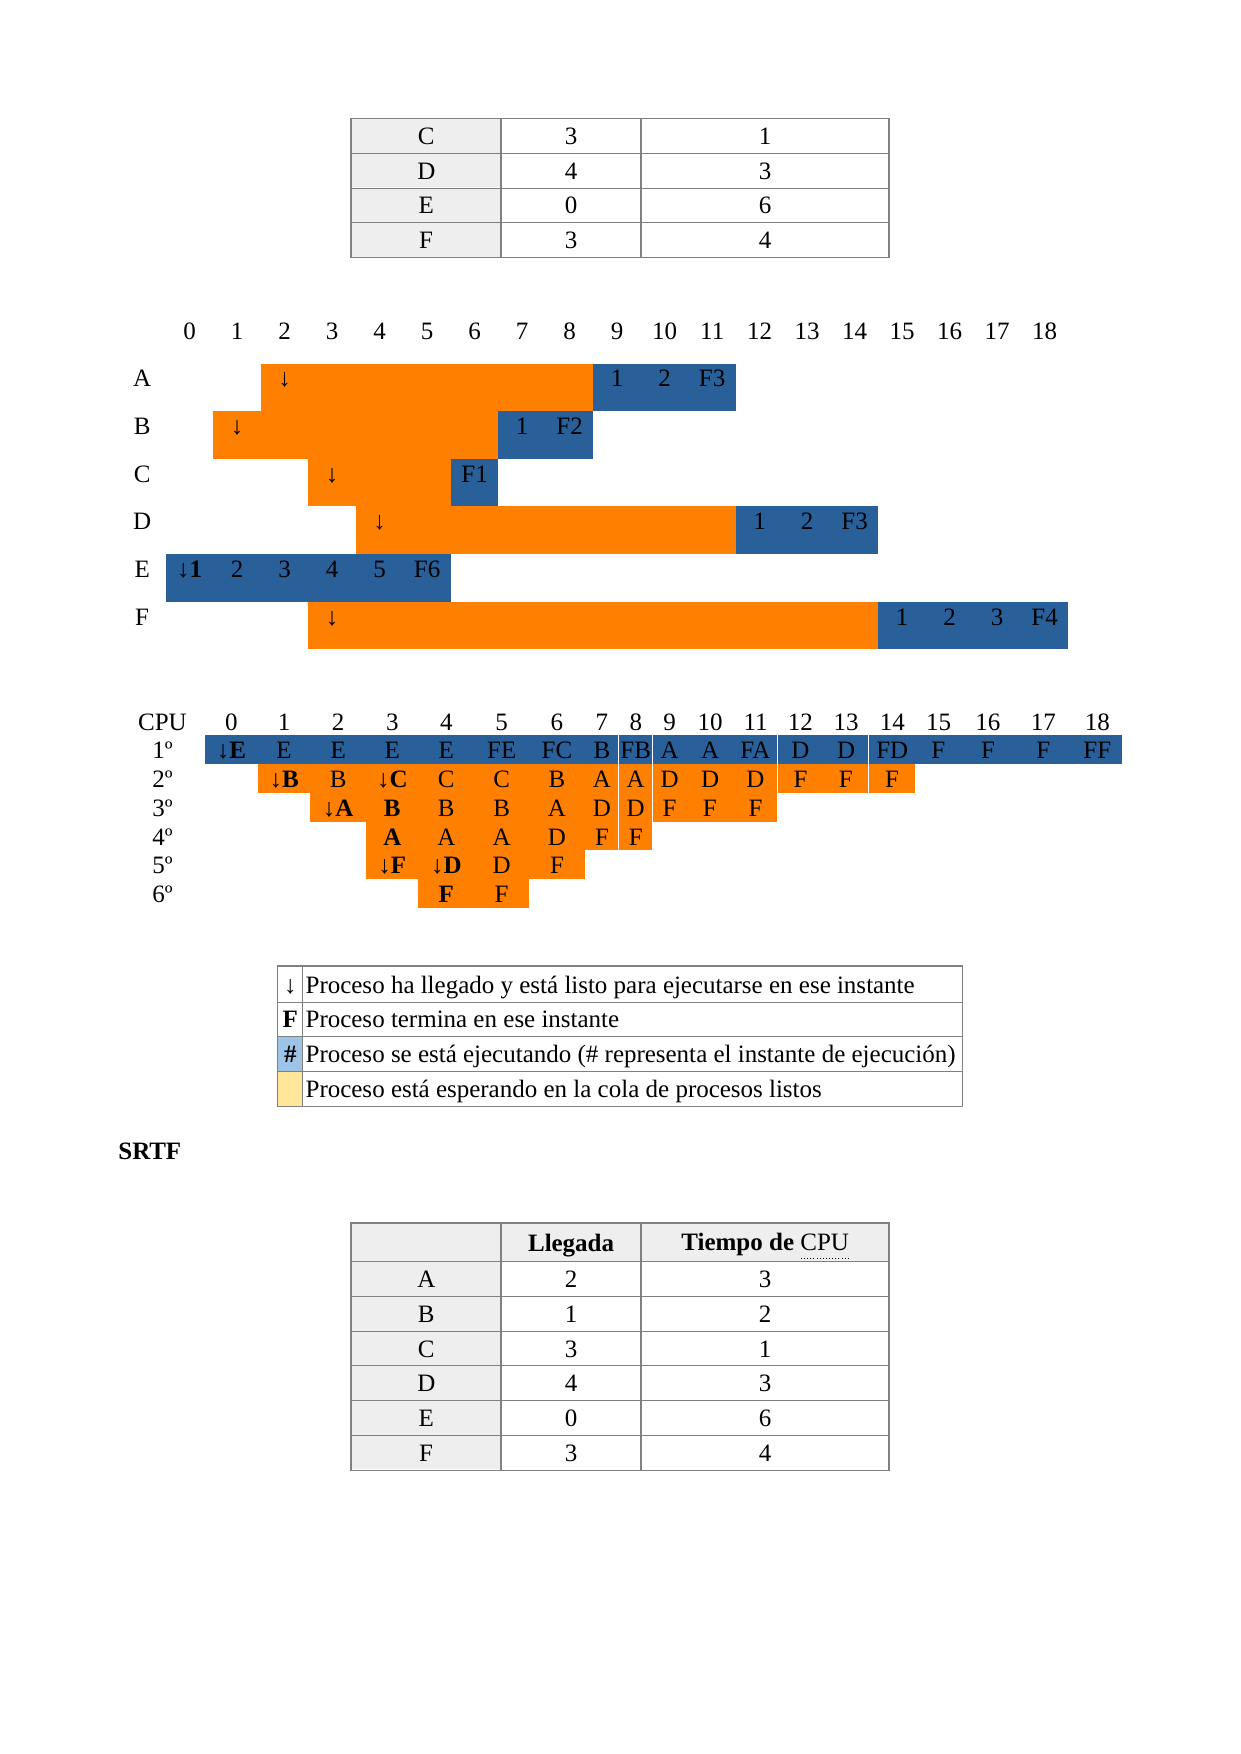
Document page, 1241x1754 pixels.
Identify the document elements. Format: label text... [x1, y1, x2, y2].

table_cell [403, 459, 451, 506]
table_cell [688, 411, 736, 459]
table_cell [831, 554, 878, 602]
table_cell [498, 459, 546, 506]
table_cell [869, 879, 915, 908]
table_cell [593, 411, 641, 459]
table_cell ↓B [258, 764, 310, 793]
table_header 17 [1014, 707, 1072, 735]
table_cell 6º [120, 879, 204, 908]
table_cell A [352, 1262, 500, 1296]
table_cell D [778, 735, 823, 764]
table_cell 4 [642, 1436, 888, 1469]
table_header 5 [474, 707, 529, 735]
table_cell [258, 850, 310, 879]
table_cell [546, 602, 593, 649]
table_cell E [418, 735, 474, 764]
table_cell 3 [502, 223, 640, 257]
table_cell [451, 411, 498, 459]
table_cell D [686, 764, 733, 793]
table_cell [961, 793, 1014, 822]
table_cell [961, 850, 1014, 879]
table_cell [783, 364, 831, 411]
table_cell A [585, 764, 618, 793]
table_cell [308, 411, 356, 459]
table_cell D [118, 506, 166, 554]
table_header 15 [878, 316, 926, 363]
table_cell B [529, 764, 585, 793]
table_cell [546, 506, 593, 554]
table_cell [205, 879, 258, 908]
table_cell [736, 411, 783, 459]
table_cell 3 [502, 1436, 640, 1469]
table_cell 1º [120, 735, 204, 764]
table_cell F [915, 735, 961, 764]
table_cell F1 [451, 459, 498, 506]
table_cell [783, 602, 831, 649]
table_cell [653, 850, 686, 879]
table_cell [213, 506, 261, 554]
table_cell [278, 1072, 302, 1106]
table_cell 4 [308, 554, 356, 602]
table_header 13 [823, 707, 868, 735]
table_cell ↓ [308, 459, 356, 506]
table_header 12 [778, 707, 823, 735]
table_header [118, 316, 166, 363]
table_cell A [686, 735, 733, 764]
table_cell [213, 364, 261, 411]
table_cell [205, 822, 258, 850]
table_cell [688, 506, 736, 554]
table_header [352, 1224, 500, 1261]
table_cell ↓ [308, 602, 356, 649]
table_cell [831, 459, 878, 506]
table_cell 5 [356, 554, 403, 602]
table_cell B [352, 1297, 500, 1331]
table_cell 1 [878, 602, 926, 649]
table_header 2 [261, 316, 308, 363]
table_header 6 [529, 707, 585, 735]
table_cell [915, 879, 961, 908]
table_header 8 [546, 316, 593, 363]
table_cell [961, 764, 1014, 793]
table_cell [205, 850, 258, 879]
table_cell [593, 506, 641, 554]
table_header 8 [619, 707, 652, 735]
table_cell [869, 822, 915, 850]
table_cell 2 [926, 602, 973, 649]
table_cell [593, 554, 641, 602]
table_cell ↓F [366, 850, 418, 879]
table_cell [878, 364, 926, 411]
table_cell [585, 850, 618, 879]
table_cell [961, 879, 1014, 908]
table_cell F [778, 764, 823, 793]
table_cell D [529, 822, 585, 850]
table_header 0 [205, 707, 258, 735]
table_cell E [366, 735, 418, 764]
table_header 2 [310, 707, 366, 735]
table_cell [451, 506, 498, 554]
table_cell [213, 602, 261, 649]
table_cell Proceso se está ejecutando (# representa el instante de ejecución) [303, 1037, 962, 1071]
table_cell Proceso termina en ese instante [303, 1003, 962, 1036]
table_cell [166, 459, 213, 506]
table_cell [308, 506, 356, 554]
table_cell C [118, 459, 166, 506]
table_cell [926, 411, 973, 459]
table_cell [869, 793, 915, 822]
table_cell [258, 879, 310, 908]
table_cell B [585, 735, 618, 764]
table_cell 2 [783, 506, 831, 554]
table_cell [686, 879, 733, 908]
table_cell [1014, 822, 1072, 850]
table_cell [831, 364, 878, 411]
table_cell F [585, 822, 618, 850]
table_cell [403, 411, 451, 459]
table_cell [366, 879, 418, 908]
table_cell [546, 459, 593, 506]
table_cell ↓E [205, 735, 258, 764]
table_cell [261, 411, 308, 459]
table_cell [823, 850, 868, 879]
table_cell 3 [642, 1262, 888, 1296]
table_cell F3 [688, 364, 736, 411]
table_cell C [352, 119, 500, 153]
table_cell [686, 822, 733, 850]
table_cell F [686, 793, 733, 822]
table_cell F4 [1021, 602, 1068, 649]
table_cell D [474, 850, 529, 879]
table_cell [736, 364, 783, 411]
table_cell [585, 879, 618, 908]
table_cell [166, 411, 213, 459]
table_header 16 [961, 707, 1014, 735]
table_header 16 [926, 316, 973, 363]
table_cell [451, 364, 498, 411]
table_cell 3 [642, 154, 888, 187]
table_cell [403, 364, 451, 411]
table_header 18 [1021, 316, 1068, 363]
table_cell [1014, 793, 1072, 822]
table_cell 4 [502, 154, 640, 187]
table_header 1 [213, 316, 261, 363]
table_cell [451, 602, 498, 649]
table_cell [878, 554, 926, 602]
table_cell [823, 822, 868, 850]
table_cell 2º [120, 764, 204, 793]
table_cell D [585, 793, 618, 822]
table_cell [641, 506, 688, 554]
table_cell 2 [642, 1297, 888, 1331]
table_cell F [619, 822, 652, 850]
table_cell [1021, 364, 1068, 411]
table_cell [546, 554, 593, 602]
table_cell 0 [502, 189, 640, 222]
table_header 12 [736, 316, 783, 363]
table_cell [736, 554, 783, 602]
table_header 15 [915, 707, 961, 735]
table_cell [973, 506, 1021, 554]
table_header CPU [120, 707, 204, 735]
table_cell F [352, 1436, 500, 1469]
table_cell [915, 850, 961, 879]
table_cell [641, 554, 688, 602]
table_header 7 [585, 707, 618, 735]
table_cell B [310, 764, 366, 793]
table_cell ↓D [418, 850, 474, 879]
table_cell F6 [403, 554, 451, 602]
table_cell [1072, 793, 1122, 822]
table_cell [593, 602, 641, 649]
table_header 11 [688, 316, 736, 363]
table_header 3 [308, 316, 356, 363]
table_cell 3 [973, 602, 1021, 649]
table_cell [593, 459, 641, 506]
table_header Llegada [502, 1224, 640, 1261]
table_cell 1 [642, 119, 888, 153]
table_header 10 [641, 316, 688, 363]
table_cell [869, 850, 915, 879]
table_cell F [869, 764, 915, 793]
table_cell [1021, 459, 1068, 506]
table_cell F2 [546, 411, 593, 459]
table_cell A [619, 764, 652, 793]
table_cell F [733, 793, 777, 822]
table_cell [1072, 850, 1122, 879]
table_cell [878, 506, 926, 554]
table_cell D [352, 1366, 500, 1400]
table_cell [878, 459, 926, 506]
table_cell [926, 459, 973, 506]
table_cell [778, 822, 823, 850]
table_cell [1072, 879, 1122, 908]
table_cell ↓C [366, 764, 418, 793]
table_cell [973, 411, 1021, 459]
table_cell [641, 602, 688, 649]
table_cell 5º [120, 850, 204, 879]
table_cell [915, 764, 961, 793]
table_cell [529, 879, 585, 908]
table_header 1 [258, 707, 310, 735]
table_cell E [352, 1401, 500, 1435]
table_cell A [418, 822, 474, 850]
table_cell [973, 364, 1021, 411]
table_cell FB [619, 735, 652, 764]
table_cell D [733, 764, 777, 793]
table_cell 6 [642, 189, 888, 222]
table_cell F [352, 223, 500, 257]
table_cell ↓1 [166, 554, 213, 602]
table_cell 6 [642, 1401, 888, 1435]
table_cell [451, 554, 498, 602]
table_cell F [418, 879, 474, 908]
table_cell 2 [213, 554, 261, 602]
table_cell FF [1072, 735, 1122, 764]
table_header 18 [1072, 707, 1122, 735]
table_header Proceso ha llegado y está listo para ejecutarse en ese instante [303, 967, 962, 1002]
table_cell [641, 459, 688, 506]
table_cell [973, 459, 1021, 506]
table_header Tiempo de CPU [642, 1224, 888, 1261]
table_cell [778, 793, 823, 822]
table_cell B [418, 793, 474, 822]
table_cell [1072, 764, 1122, 793]
table_header 5 [403, 316, 451, 363]
table_cell [783, 459, 831, 506]
table_header 10 [686, 707, 733, 735]
table_header ↓ [278, 967, 302, 1002]
table_cell 1 [502, 1297, 640, 1331]
table_cell [498, 506, 546, 554]
table_cell [1072, 822, 1122, 850]
table_cell [258, 793, 310, 822]
table_cell 4 [642, 223, 888, 257]
table_cell F [653, 793, 686, 822]
table_cell 3 [261, 554, 308, 602]
table_cell [1021, 554, 1068, 602]
table_cell [653, 822, 686, 850]
table_cell [783, 411, 831, 459]
table_cell 1 [498, 411, 546, 459]
table_cell [736, 459, 783, 506]
table_cell 3º [120, 793, 204, 822]
table_cell [166, 602, 213, 649]
table_cell [1021, 506, 1068, 554]
table_cell [831, 411, 878, 459]
table_cell [261, 459, 308, 506]
table_cell [356, 602, 403, 649]
table_cell F [118, 602, 166, 649]
table_cell [310, 822, 366, 850]
table_cell [688, 459, 736, 506]
table_cell [310, 850, 366, 879]
table_cell ↓ [213, 411, 261, 459]
table_cell [356, 364, 403, 411]
table_cell [166, 506, 213, 554]
table_cell A [529, 793, 585, 822]
table_cell FA [733, 735, 777, 764]
table_cell FC [529, 735, 585, 764]
table_cell [926, 554, 973, 602]
table_cell 3 [502, 119, 640, 153]
table_cell 2 [502, 1262, 640, 1296]
table_cell [733, 822, 777, 850]
table_cell [166, 364, 213, 411]
table_cell [736, 602, 783, 649]
table_cell [1014, 879, 1072, 908]
table_header 9 [593, 316, 641, 363]
table_cell A [366, 822, 418, 850]
table_cell [356, 411, 403, 459]
table_cell 0 [502, 1401, 640, 1435]
table_cell [733, 879, 777, 908]
table_cell [356, 459, 403, 506]
table_cell [878, 411, 926, 459]
table_cell [641, 411, 688, 459]
table_cell [213, 459, 261, 506]
table_cell [619, 850, 652, 879]
table_cell [258, 822, 310, 850]
table_cell 2 [641, 364, 688, 411]
table_cell F [961, 735, 1014, 764]
table_cell [205, 793, 258, 822]
table_cell [688, 554, 736, 602]
table_cell E [310, 735, 366, 764]
table_cell [308, 364, 356, 411]
table_cell [498, 602, 546, 649]
table_header 3 [366, 707, 418, 735]
table_header 14 [831, 316, 878, 363]
table_cell F [1014, 735, 1072, 764]
table_cell [498, 554, 546, 602]
table_cell D [619, 793, 652, 822]
table_cell A [653, 735, 686, 764]
table_cell [831, 602, 878, 649]
table_cell [778, 879, 823, 908]
table_cell [619, 879, 652, 908]
table_cell [653, 879, 686, 908]
table_cell ↓ [356, 506, 403, 554]
table_cell F [823, 764, 868, 793]
table_cell [205, 764, 258, 793]
table_cell [688, 602, 736, 649]
table_cell E [352, 189, 500, 222]
table_cell [261, 602, 308, 649]
table_cell # [278, 1037, 302, 1071]
table_cell [261, 506, 308, 554]
table_cell [1014, 850, 1072, 879]
table_cell B [118, 411, 166, 459]
table_header 9 [653, 707, 686, 735]
text SRTF [118, 1136, 1122, 1165]
table_cell C [474, 764, 529, 793]
table_cell E [258, 735, 310, 764]
table_cell F3 [831, 506, 878, 554]
table_cell 1 [642, 1332, 888, 1365]
table_cell [498, 364, 546, 411]
table_cell [926, 364, 973, 411]
table_cell 3 [642, 1366, 888, 1400]
table_cell ↓ [261, 364, 308, 411]
table_header 14 [869, 707, 915, 735]
table_cell 1 [593, 364, 641, 411]
table_cell A [118, 364, 166, 411]
table_cell 4 [502, 1366, 640, 1400]
table_cell [915, 793, 961, 822]
table_cell FD [869, 735, 915, 764]
table_cell [403, 602, 451, 649]
table_cell [973, 554, 1021, 602]
table_cell 4º [120, 822, 204, 850]
table_header 4 [356, 316, 403, 363]
table_cell B [474, 793, 529, 822]
table_cell [1021, 411, 1068, 459]
table_header 4 [418, 707, 474, 735]
table_cell F [278, 1003, 302, 1036]
table_header 11 [733, 707, 777, 735]
table_cell ↓A [310, 793, 366, 822]
table_cell D [823, 735, 868, 764]
table_cell C [418, 764, 474, 793]
table_cell [1014, 764, 1072, 793]
table_cell F [474, 879, 529, 908]
table_header 7 [498, 316, 546, 363]
table_cell [783, 554, 831, 602]
table_cell FE [474, 735, 529, 764]
table_cell 3 [502, 1332, 640, 1365]
table_cell D [653, 764, 686, 793]
table_cell [823, 793, 868, 822]
table_cell D [352, 154, 500, 187]
table_cell C [352, 1332, 500, 1365]
table_header 17 [973, 316, 1021, 363]
table_cell B [366, 793, 418, 822]
table_cell [961, 822, 1014, 850]
table_header 0 [166, 316, 213, 363]
table_cell [546, 364, 593, 411]
table_header 6 [451, 316, 498, 363]
table_cell [733, 850, 777, 879]
table_cell [823, 879, 868, 908]
table_header 13 [783, 316, 831, 363]
table_cell [778, 850, 823, 879]
table_cell [915, 822, 961, 850]
table_cell E [118, 554, 166, 602]
table_cell [926, 506, 973, 554]
table_cell F [529, 850, 585, 879]
table_cell A [474, 822, 529, 850]
table_cell [403, 506, 451, 554]
table_cell Proceso está esperando en la cola de procesos listos [303, 1072, 962, 1106]
table_cell [686, 850, 733, 879]
table_cell 1 [736, 506, 783, 554]
table_cell [310, 879, 366, 908]
